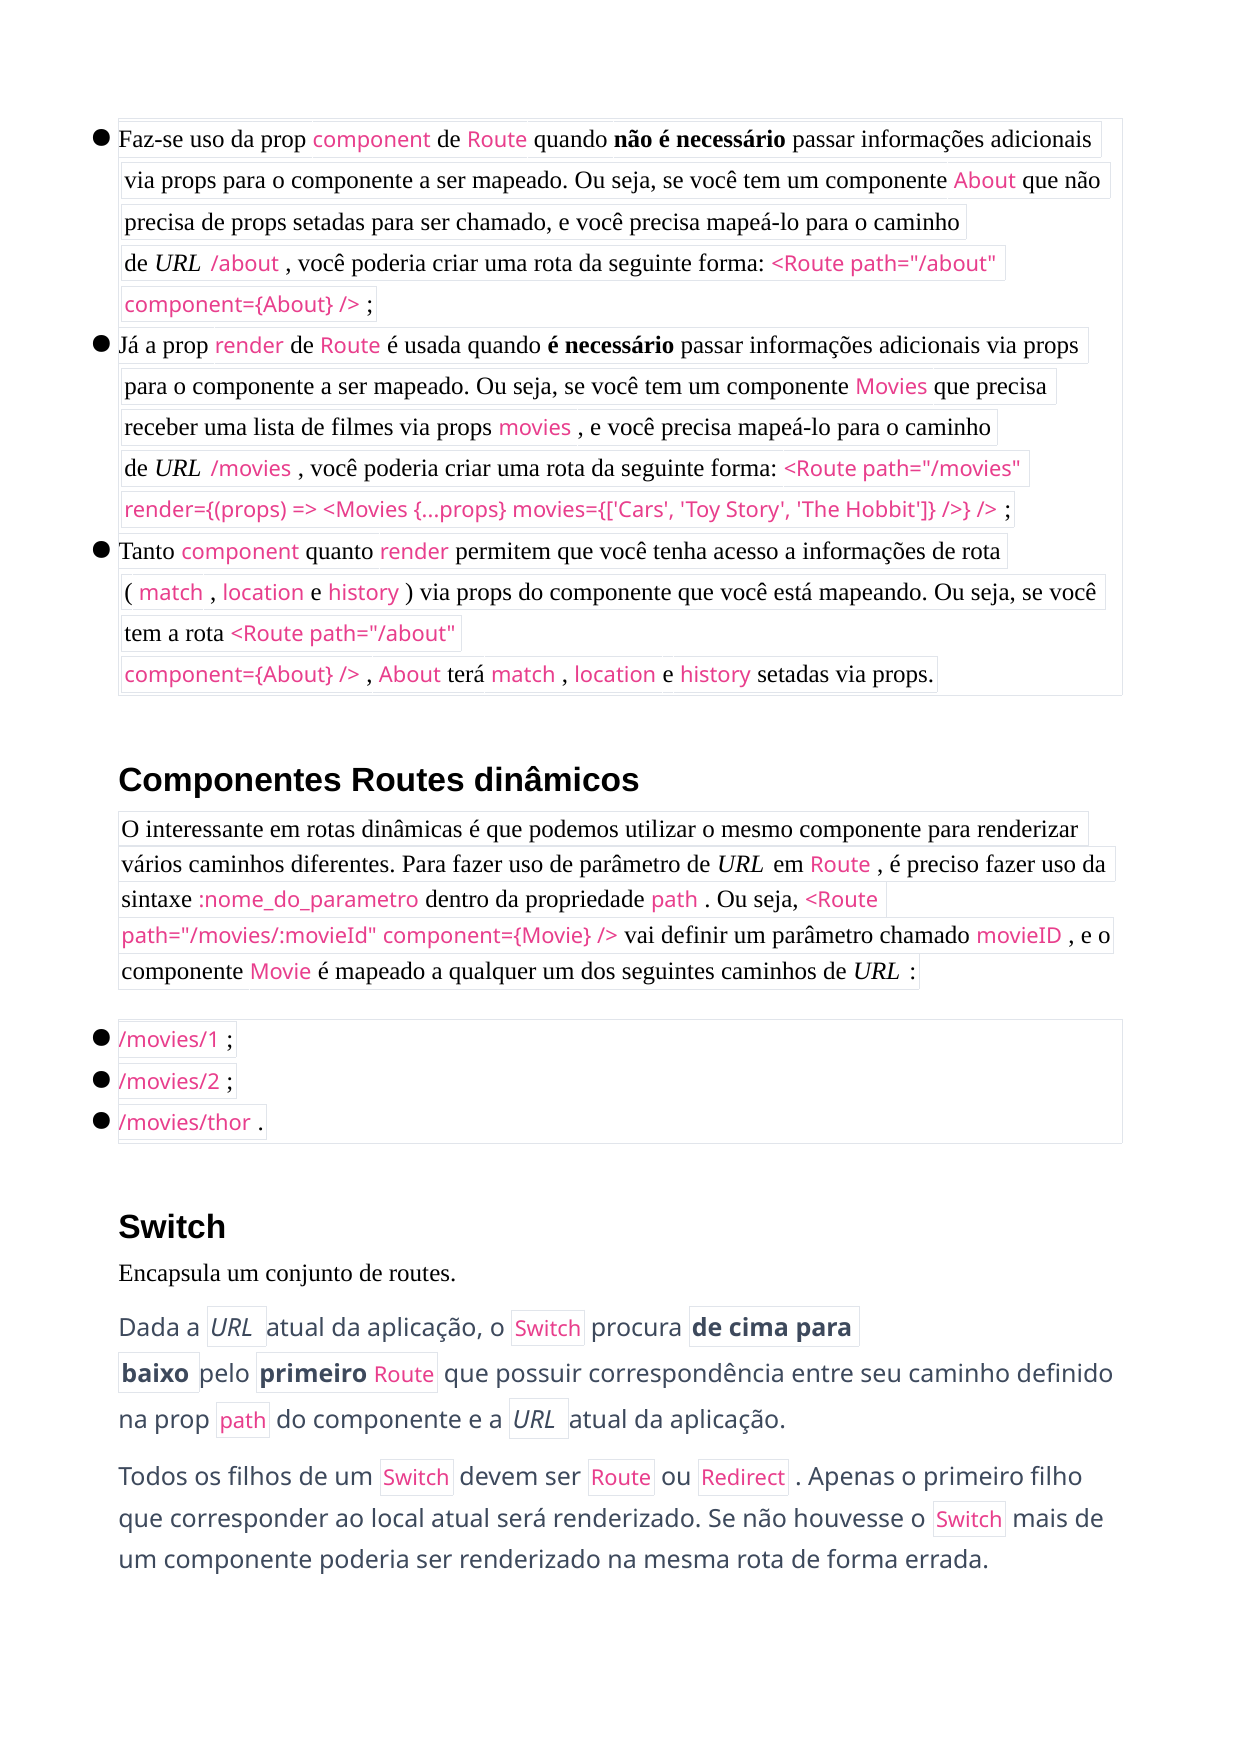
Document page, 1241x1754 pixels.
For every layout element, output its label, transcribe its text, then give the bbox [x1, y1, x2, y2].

subtitle Componentes Routes dinâmicos [118, 721, 1122, 798]
text O interessante em rotas dinâmicas é que podemos utilizar o mesmo componente para renderizar vários caminhos diferentes. Para fazer uso de parâmetro de URL em Route , é preciso fazer uso da sintaxe :nome_do_parametro dentro da propriedade path . Ou seja, <Route path="/movies/:movieId" component={Movie} /> vai definir um parâmetro chamado movieID , e o componente Movie é mapeado a qualquer um dos seguintes caminhos de URL : [119, 918, 1113, 953]
text Todos os filhos de um Switch devem ser Route ou Redirect . Apenas o primeiro filho que corresponder ao local atual será renderizado. Se não houvesse o Switch mais de um componente poderia ser renderizado na mesma rota de forma errada. [118, 1459, 1122, 1576]
text O interessante em rotas dinâmicas é que podemos utilizar o mesmo componente para renderizar vários caminhos diferentes. Para fazer uso de parâmetro de URL em Route , é preciso fazer uso da sintaxe :nome_do_parametro dentro da propriedade path . Ou seja, <Route path="/movies/:movieId" component={Movie} /> vai definir um parâmetro chamado movieID , e o componente Movie é mapeado a qualquer um dos seguintes caminhos de URL : [119, 812, 1088, 845]
text O interessante em rotas dinâmicas é que podemos utilizar o mesmo componente para renderizar vários caminhos diferentes. Para fazer uso de parâmetro de URL em Route , é preciso fazer uso da sintaxe :nome_do_parametro dentro da propriedade path . Ou seja, <Route path="/movies/:movieId" component={Movie} /> vai definir um parâmetro chamado movieID , e o componente Movie é mapeado a qualquer um dos seguintes caminhos de URL : [119, 954, 919, 989]
text Encapsula um conjunto de routes. [118, 1258, 1122, 1287]
text O interessante em rotas dinâmicas é que podemos utilizar o mesmo componente para renderizar vários caminhos diferentes. Para fazer uso de parâmetro de URL em Route , é preciso fazer uso da sintaxe :nome_do_parametro dentro da propriedade path . Ou seja, <Route path="/movies/:movieId" component={Movie} /> vai definir um parâmetro chamado movieID , e o componente Movie é mapeado a qualquer um dos seguintes caminhos de URL : [119, 847, 1115, 881]
text Dada a URL atual da aplicação, o Switch procura de cima para baixo pelo primeiro Route que possuir correspondência entre seu caminho definido na prop path do componente e a URL atual da aplicação. [118, 1306, 1122, 1438]
list Faz-se uso da prop component de Route quando não é necessário passar informações adicionais via props para o componente a ser mapeado. Ou seja, se você tem um componente About que não precisa de props setadas para ser chamado, e você precisa mapeá-lo para o caminho de URL /about , você poderia criar uma rota da seguinte forma: <Route path="/about" component={About} /> ; [119, 119, 1122, 322]
list /movies/thor . [119, 1101, 1122, 1143]
text O interessante em rotas dinâmicas é que podemos utilizar o mesmo componente para renderizar vários caminhos diferentes. Para fazer uso de parâmetro de URL em Route , é preciso fazer uso da sintaxe :nome_do_parametro dentro da propriedade path . Ou seja, <Route path="/movies/:movieId" component={Movie} /> vai definir um parâmetro chamado movieID , e o componente Movie é mapeado a qualquer um dos seguintes caminhos de URL : [887, 811, 1122, 989]
subtitle Switch [118, 1169, 1122, 1246]
list /movies/1 ; [119, 1020, 1122, 1057]
list Já a prop render de Route é usada quando é necessário passar informações adicionais via props para o componente a ser mapeado. Ou seja, se você tem um componente Movies que precisa receber uma lista de filmes via props movies , e você precisa mapeá-lo para o caminho de URL /movies , você poderia criar uma rota da seguinte forma: <Route path="/movies" render={(props) => <Movies {...props} movies={['Cars', 'Toy Story', 'The Hobbit']} />} /> ; [119, 324, 1122, 527]
list /movies/2 ; [119, 1059, 1122, 1098]
text O interessante em rotas dinâmicas é que podemos utilizar o mesmo componente para renderizar vários caminhos diferentes. Para fazer uso de parâmetro de URL em Route , é preciso fazer uso da sintaxe :nome_do_parametro dentro da propriedade path . Ou seja, <Route path="/movies/:movieId" component={Movie} /> vai definir um parâmetro chamado movieID , e o componente Movie é mapeado a qualquer um dos seguintes caminhos de URL : [119, 882, 886, 917]
list Tanto component quanto render permitem que você tenha acesso a informações de rota ( match , location e history ) via props do componente que você está mapeando. Ou seja, se você tem a rota <Route path="/about" component={About} /> , About terá match , location e history setadas via props. [119, 529, 1122, 695]
